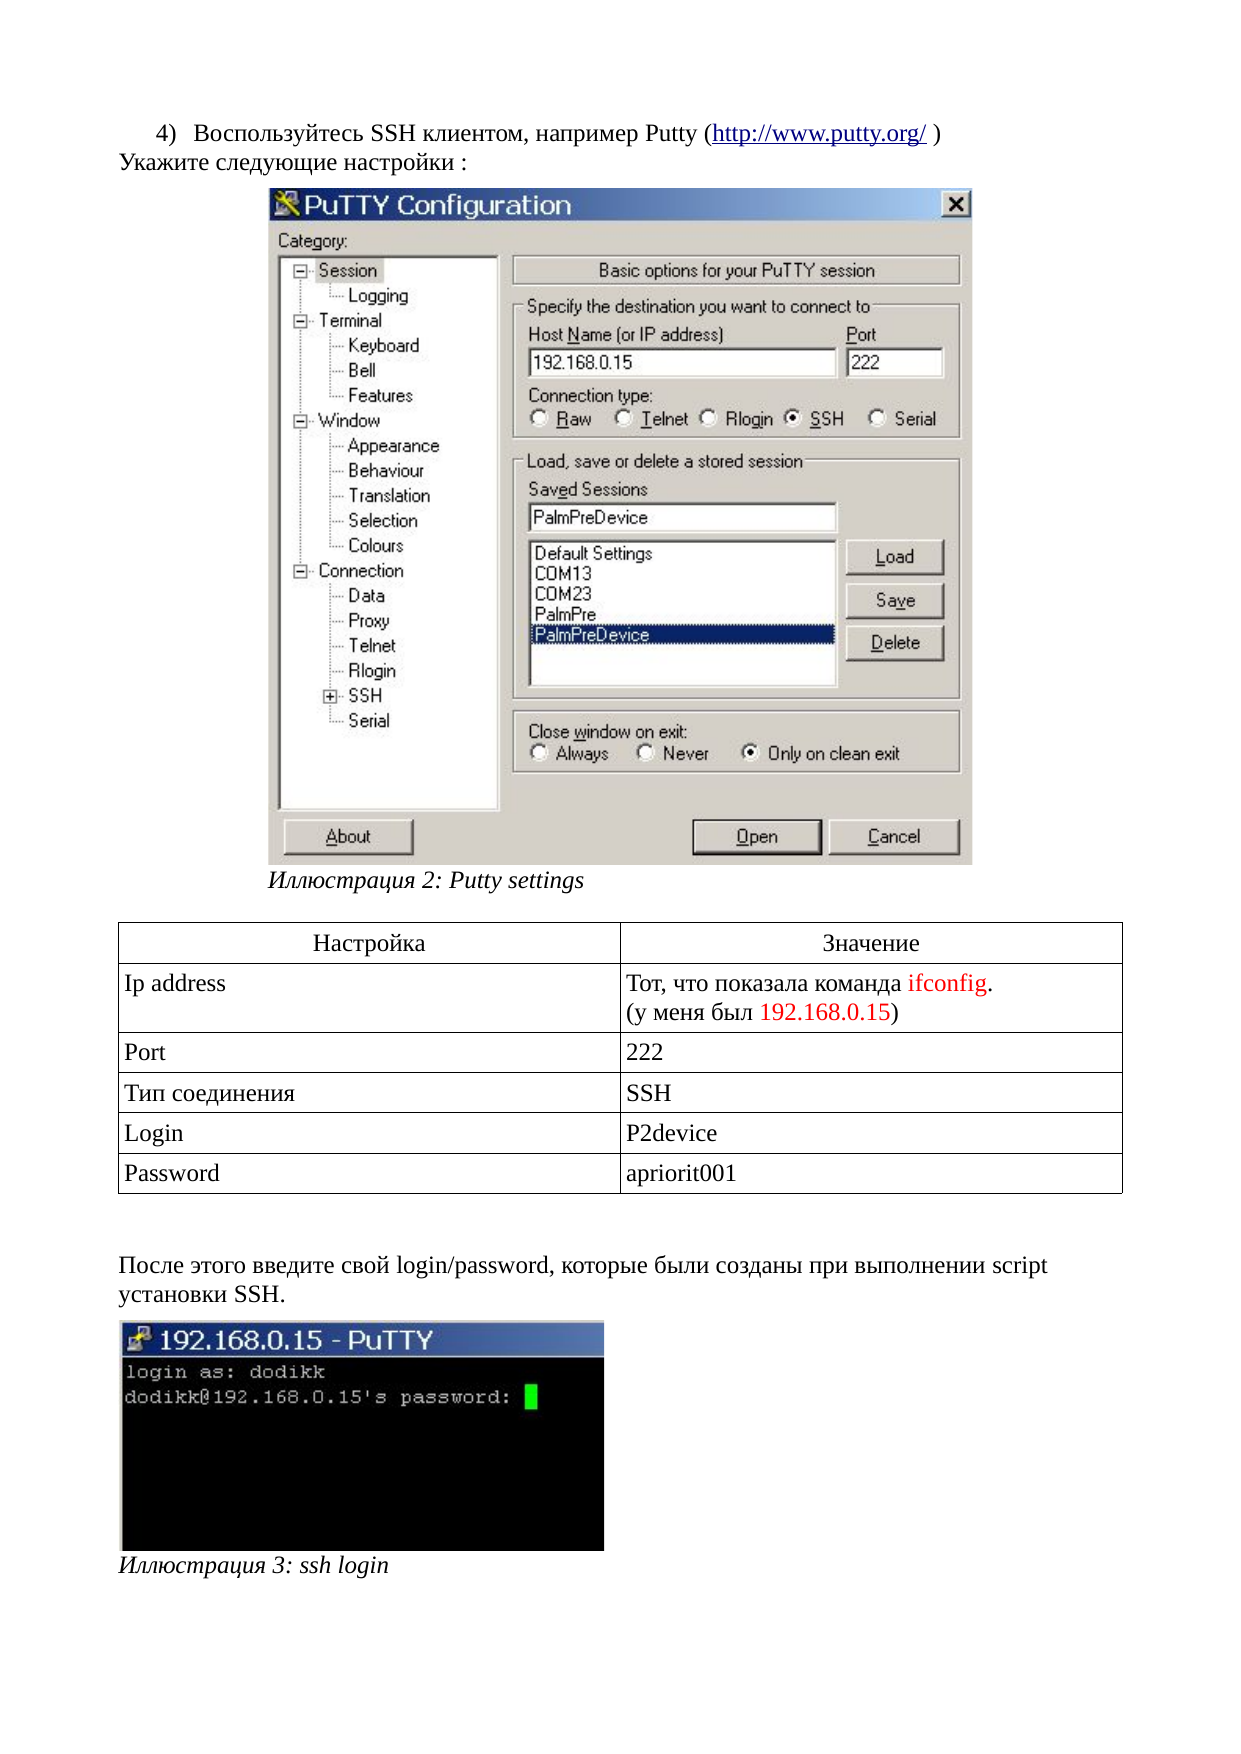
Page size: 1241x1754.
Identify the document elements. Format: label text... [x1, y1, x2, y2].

table_cell P2device [621, 1113, 1122, 1153]
table_cell Password [119, 1154, 620, 1193]
text После этого введите свой login/password, которые были созданы при выполнении script установки SSH. [118, 1251, 1122, 1308]
text Иллюстрация 2: Putty settings [268, 865, 972, 893]
table_cell apriorit001 [621, 1154, 1122, 1193]
table_cell 222 [621, 1033, 1122, 1072]
table_header Настройка [119, 923, 620, 963]
text Укажите следующие настройки : [118, 147, 1122, 176]
table_header Значение [621, 923, 1122, 963]
text Иллюстрация 3: ssh login [118, 1551, 604, 1579]
picture [118, 1320, 605, 1551]
table_cell SSH [621, 1073, 1122, 1112]
table_cell Тот, что показала команда ifconfig. (у меня был 192.168.0.15) [621, 964, 1122, 1032]
table_cell Ip address [119, 964, 620, 1032]
list Воспользуйтесь SSH клиентом, например Putty (http://www.putty.org/ ) [156, 118, 1122, 147]
table_cell Тип соединения [119, 1073, 620, 1112]
picture [267, 188, 973, 865]
table_cell Login [119, 1113, 620, 1153]
table_cell Port [119, 1033, 620, 1072]
